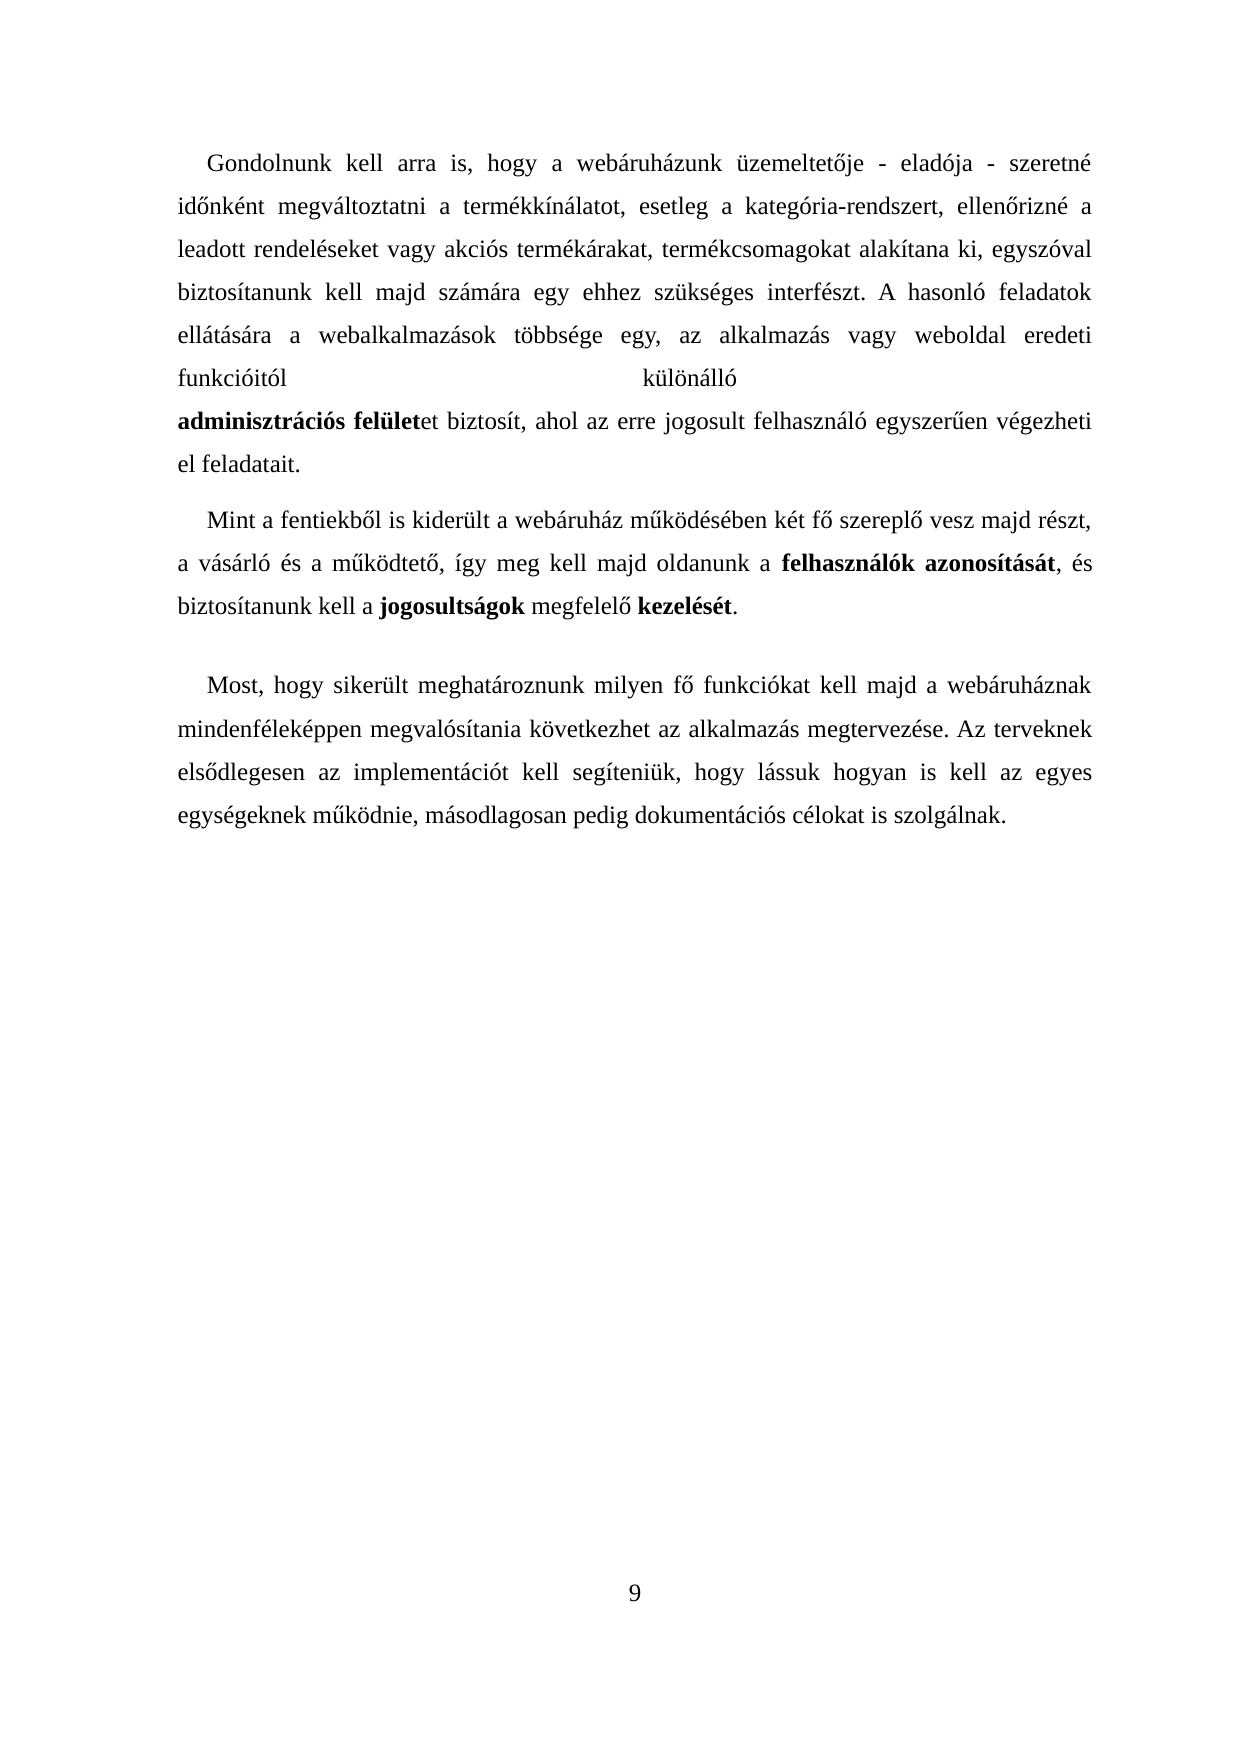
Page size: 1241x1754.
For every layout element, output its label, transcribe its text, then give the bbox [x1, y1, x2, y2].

text Gondolnunk kell arra is, hogy a webáruházunk üzemeltetője - eladója - szeretné időnként megváltoztatni a termékkínálatot, esetleg a kategória-rendszert, ellenőrizné a leadott rendeléseket vagy akciós termékárakat, termékcsomagokat alakítana ki, egyszóval biztosítanunk kell majd számára egy ehhez szükséges interfészt. A hasonló feladatok ellátására a webalkalmazások többsége egy, az alkalmazás vagy weboldal eredeti funkcióitól különálló adminisztrációs felületet biztosít, ahol az erre jogosult felhasználó egyszerűen végezheti el feladatait. [177, 148, 1093, 478]
text Most, hogy sikerült meghatároznunk milyen fő funkciókat kell majd a webáruháznak mindenféleképpen megvalósítania következhet az alkalmazás megtervezése. Az terveknek elsődlegesen az implementációt kell segíteniük, hogy lássuk hogyan is kell az egyes egységeknek működnie, másodlagosan pedig dokumentációs célokat is szolgálnak. [177, 671, 1093, 829]
text Mint a fentiekből is kiderült a webáruház működésében két fő szereplő vesz majd részt, a vásárló és a működtető, így meg kell majd oldanunk a felhasználók azonosítását, és biztosítanunk kell a jogosultságok megfelelő kezelését. [177, 505, 1093, 620]
